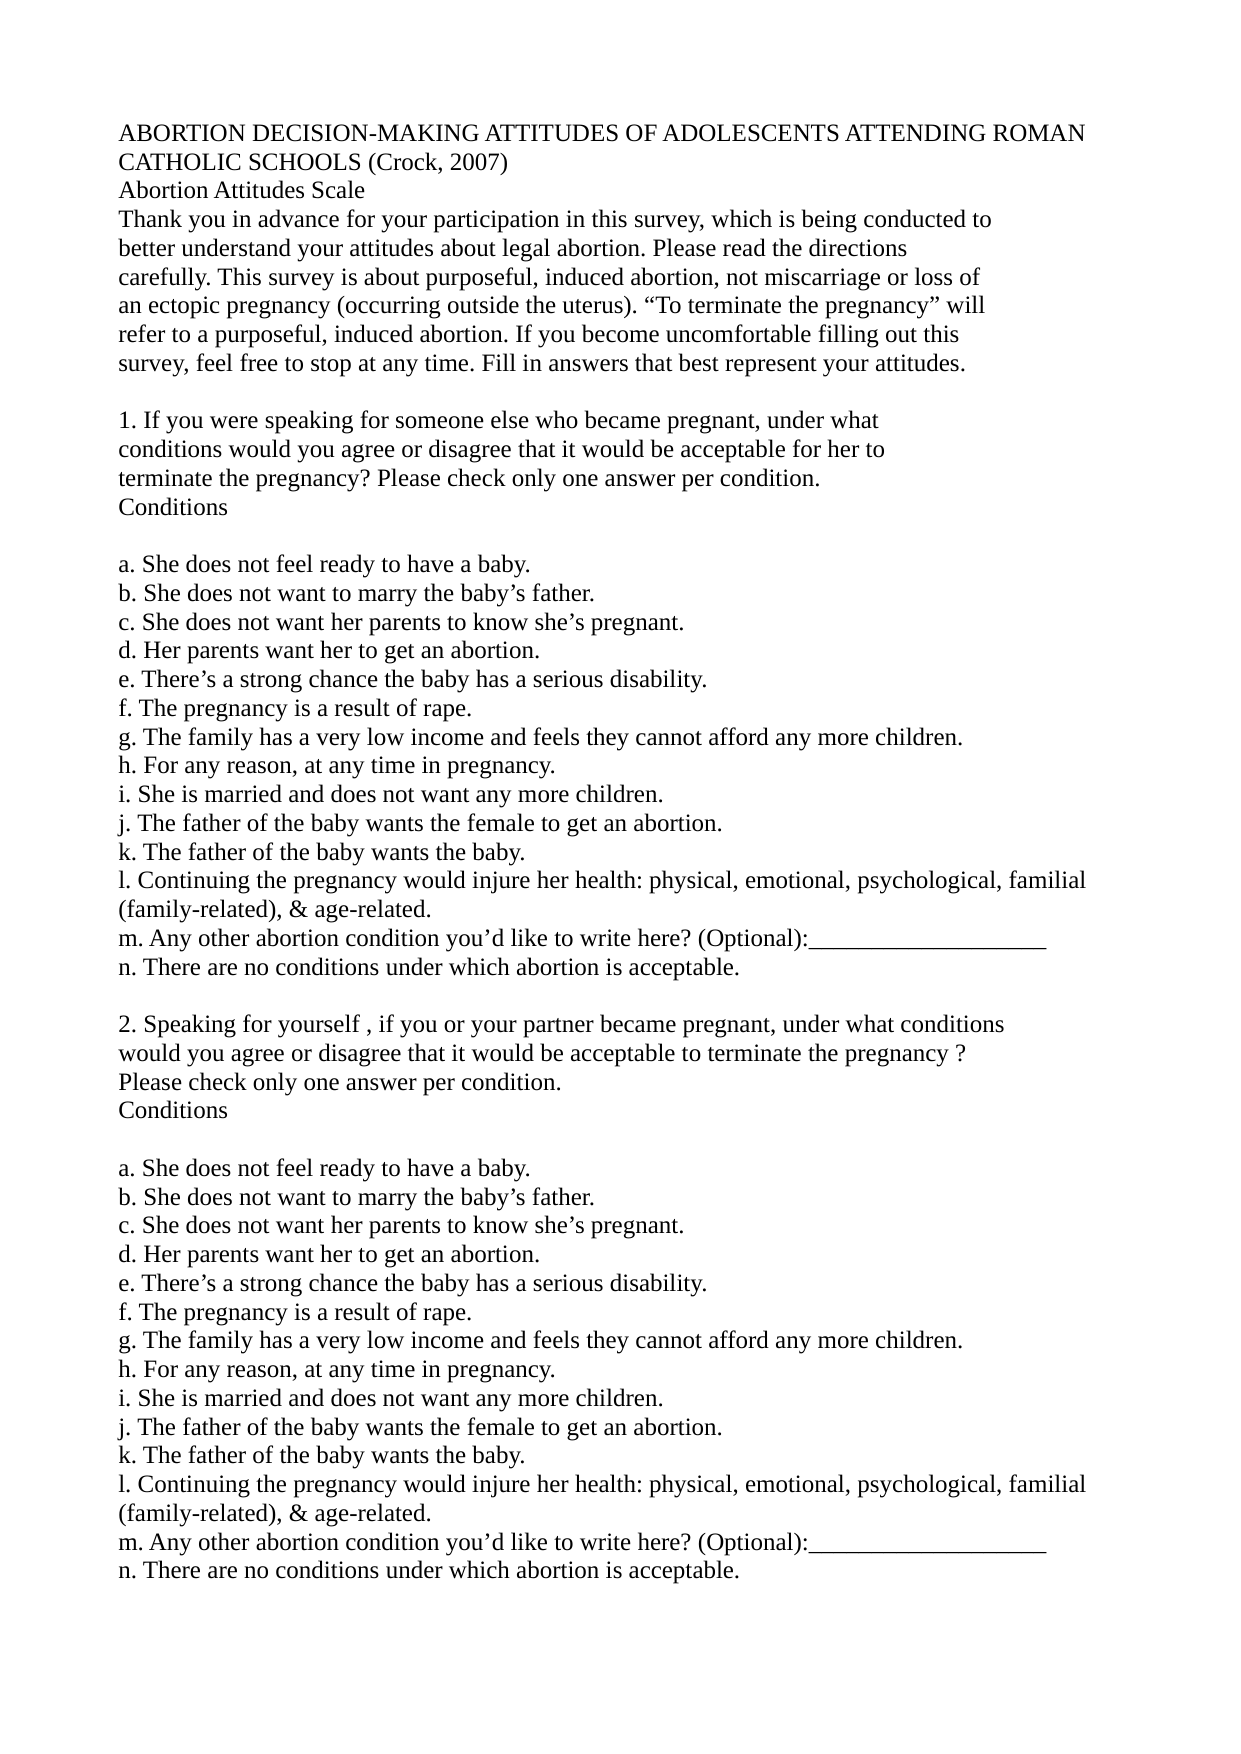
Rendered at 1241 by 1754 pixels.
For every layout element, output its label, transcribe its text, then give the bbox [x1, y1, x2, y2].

text m. Any other abortion condition you’d like to write here? (Optional):___________________ [118, 923, 1122, 952]
text l. Continuing the pregnancy would injure her health: physical, emotional, psychological, familial (family-related), & age-related. [118, 866, 1122, 923]
text n. There are no conditions under which abortion is acceptable. [118, 1556, 1122, 1584]
text h. For any reason, at any time in pregnancy. [118, 751, 1122, 779]
text b. She does not want to marry the baby’s father. [118, 578, 1122, 607]
text Thank you in advance for your participation in this survey, which is being conducted to [118, 204, 1122, 233]
text c. She does not want her parents to know she’s pregnant. [118, 1211, 1122, 1239]
text e. There’s a strong chance the baby has a serious disability. [118, 664, 1122, 693]
text an ectopic pregnancy (occurring outside the uterus). “To terminate the pregnancy” will [118, 291, 1122, 319]
text c. She does not want her parents to know she’s pregnant. [118, 607, 1122, 636]
text carefully. This survey is about purposeful, induced abortion, not miscarriage or loss of [118, 262, 1122, 291]
text would you agree or disagree that it would be acceptable to terminate the pregnancy ? [118, 1038, 1122, 1067]
text f. The pregnancy is a result of rape. [118, 693, 1122, 722]
text i. She is married and does not want any more children. [118, 779, 1122, 808]
text ABORTION DECISION-MAKING ATTITUDES OF ADOLESCENTS ATTENDING ROMAN CATHOLIC SCHOOLS (Crock, 2007) [118, 118, 1122, 176]
text conditions would you agree or disagree that it would be acceptable for her to [118, 434, 1122, 463]
text i. She is married and does not want any more children. [118, 1383, 1122, 1412]
text d. Her parents want her to get an abortion. [118, 636, 1122, 664]
text 2. Speaking for yourself , if you or your partner became pregnant, under what conditions [118, 1009, 1122, 1038]
text b. She does not want to marry the baby’s father. [118, 1182, 1122, 1211]
text terminate the pregnancy? Please check only one answer per condition. [118, 463, 1122, 492]
text d. Her parents want her to get an abortion. [118, 1239, 1122, 1268]
text Abortion Attitudes Scale [118, 176, 1122, 204]
text f. The pregnancy is a result of rape. [118, 1297, 1122, 1326]
text n. There are no conditions under which abortion is acceptable. [118, 952, 1122, 981]
text m. Any other abortion condition you’d like to write here? (Optional):___________________ [118, 1527, 1122, 1556]
text Conditions [118, 1096, 1122, 1124]
text k. The father of the baby wants the baby. [118, 1441, 1122, 1469]
text Conditions [118, 492, 1122, 521]
text survey, feel free to stop at any time. Fill in answers that best represent your attitudes. [118, 348, 1122, 377]
text a. She does not feel ready to have a baby. [118, 1153, 1122, 1182]
text l. Continuing the pregnancy would injure her health: physical, emotional, psychological, familial (family-related), & age-related. [118, 1469, 1122, 1527]
text j. The father of the baby wants the female to get an abortion. [118, 808, 1122, 837]
text j. The father of the baby wants the female to get an abortion. [118, 1412, 1122, 1441]
text g. The family has a very low income and feels they cannot afford any more children. [118, 722, 1122, 751]
text h. For any reason, at any time in pregnancy. [118, 1354, 1122, 1383]
text 1. If you were speaking for someone else who became pregnant, under what [118, 406, 1122, 434]
text e. There’s a strong chance the baby has a serious disability. [118, 1268, 1122, 1297]
text refer to a purposeful, induced abortion. If you become uncomfortable filling out this [118, 319, 1122, 348]
text Please check only one answer per condition. [118, 1067, 1122, 1096]
text a. She does not feel ready to have a baby. [118, 549, 1122, 578]
text k. The father of the baby wants the baby. [118, 837, 1122, 866]
text g. The family has a very low income and feels they cannot afford any more children. [118, 1326, 1122, 1354]
text better understand your attitudes about legal abortion. Please read the directions [118, 233, 1122, 262]
